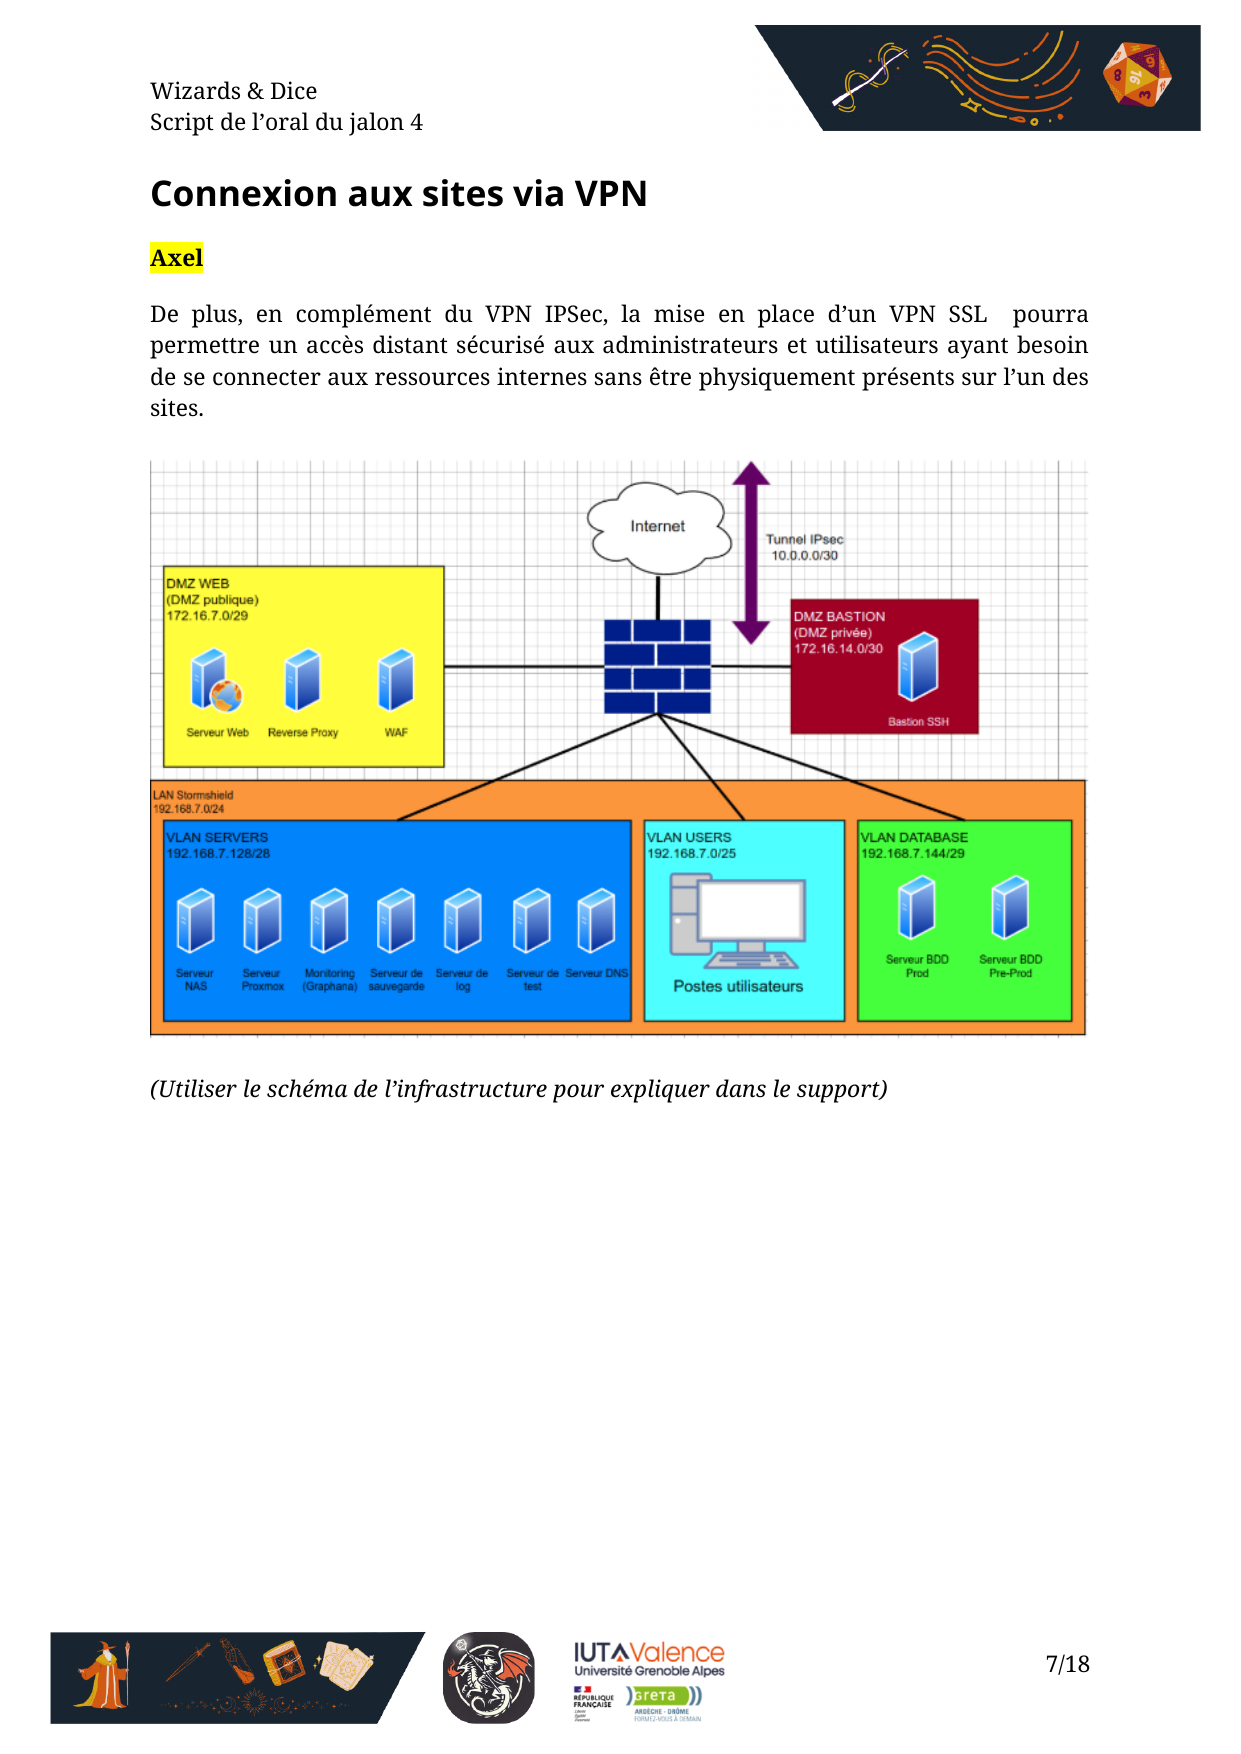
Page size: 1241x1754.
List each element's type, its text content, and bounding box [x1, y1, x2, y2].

picture [748, 25, 1214, 132]
text De plus, en complément du VPN IPSec, la mise en place d’un VPN SSL pourra permettre un accès distant sécurisé aux administrateurs et utilisateurs ayant besoin de se connecter aux ressources internes sans être physiquement présents sur l’un des sites. [150, 298, 1090, 423]
text Axel [150, 242, 1090, 273]
picture [150, 448, 1091, 1042]
text (Utiliser le schéma de l’infrastructure pour expliquer dans le support) [150, 1073, 1090, 1104]
picture [42, 1628, 749, 1733]
subtitle Connexion aux sites via VPN [150, 169, 1090, 217]
